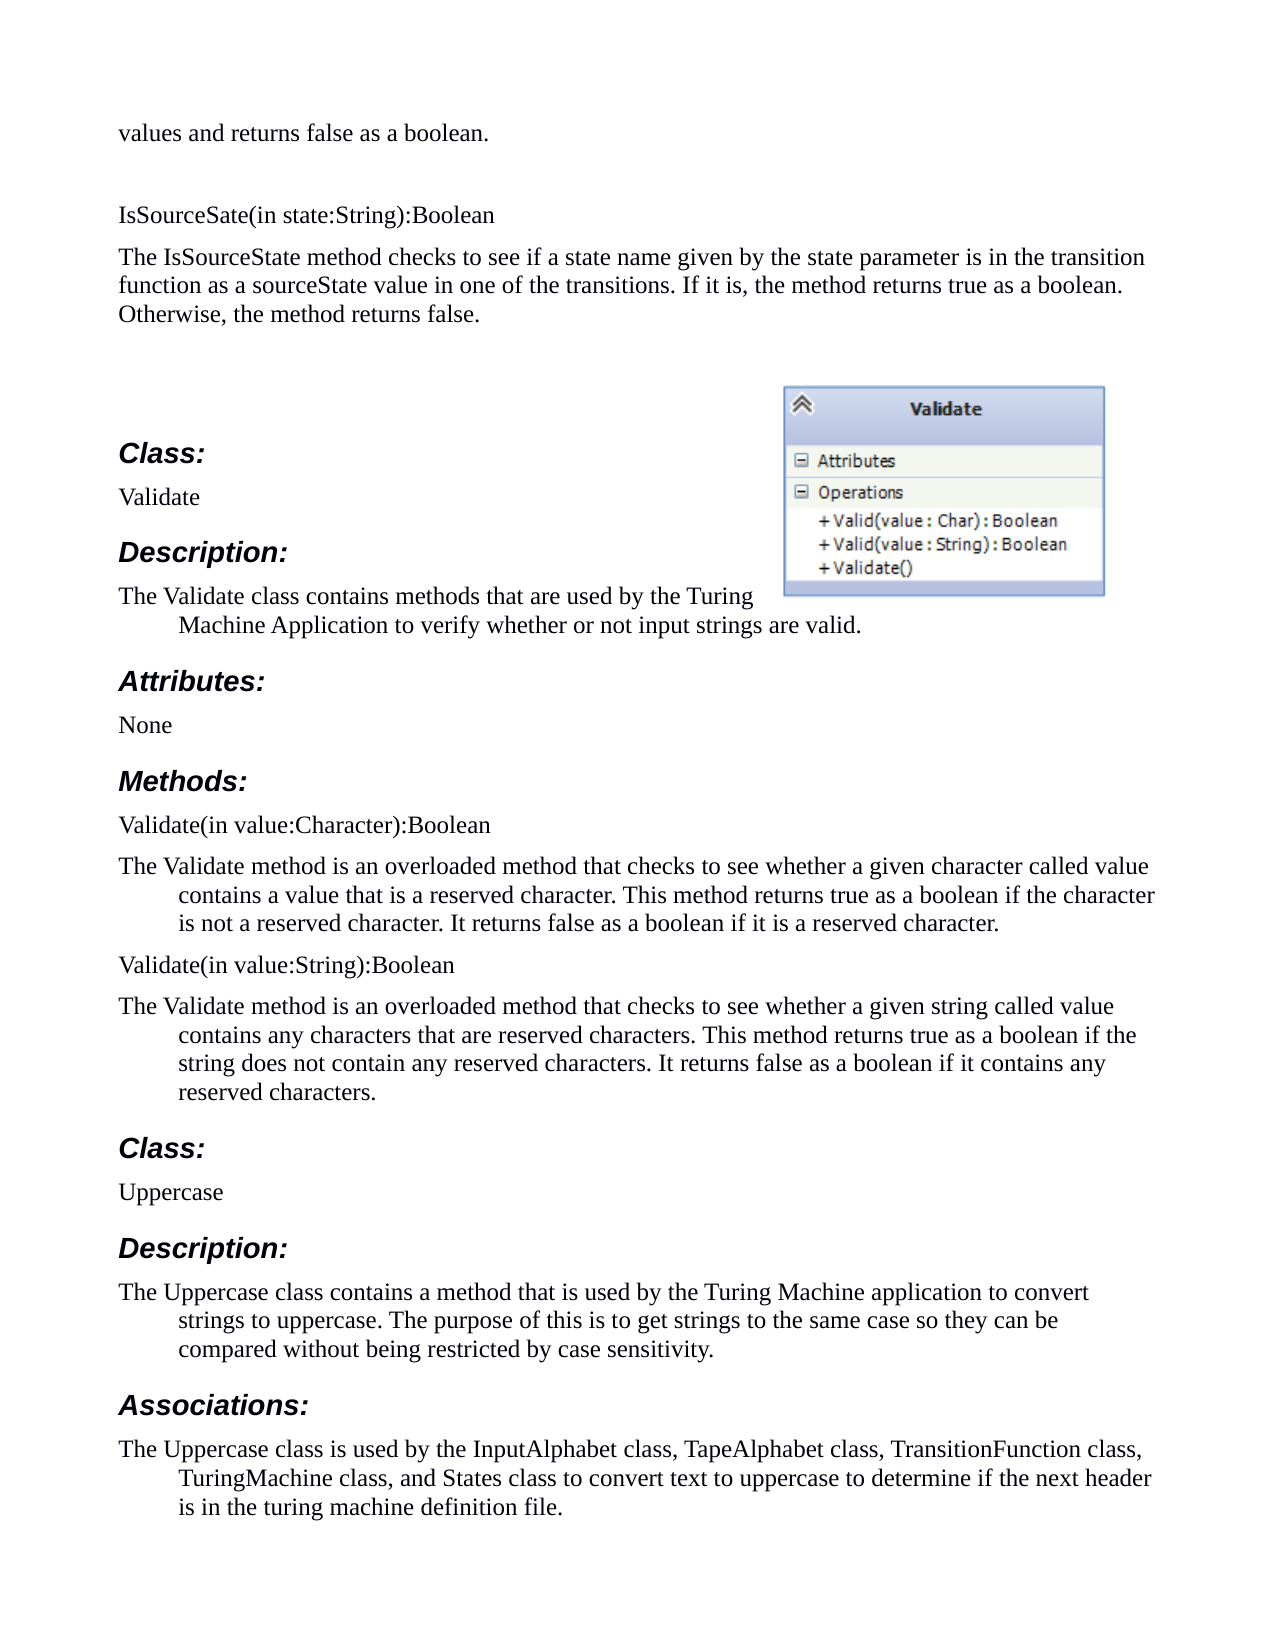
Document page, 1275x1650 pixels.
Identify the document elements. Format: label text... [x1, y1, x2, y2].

list The Validate method is an overloaded method that checks to see whether a given character called value contains a value that is a reserved character. This method returns true as a boolean if the character is not a reserved character. It returns false as a boolean if it is a reserved character. [118, 851, 1157, 937]
subtitle [1110, 436, 1157, 469]
list The Validate method is an overloaded method that checks to see whether a given string called value contains any characters that are reserved characters. This method returns true as a boolean if the string does not contain any reserved characters. It returns false as a boolean if it contains any reserved characters. [118, 991, 1157, 1106]
list Validate(in value:Character):Boolean [118, 810, 1157, 838]
subtitle Description: [118, 535, 779, 569]
list Validate(in value:String):Boolean [118, 950, 1157, 978]
list The Uppercase class contains a method that is used by the Turing Machine application to convert strings to uppercase. The purpose of this is to get strings to the same case so they can be compared without being restricted by case sensitivity. [118, 1277, 1157, 1363]
list The Uppercase class is used by the InputAlphabet class, TapeAlphabet class, TransitionFunction class, TuringMachine class, and States class to convert text to uppercase to determine if the next header is in the turing machine definition file. [118, 1434, 1157, 1520]
text values and returns false as a boolean. [118, 118, 1157, 147]
picture [779, 381, 1110, 601]
list The Validate class contains methods that are used by the Turing Machine Application to verify whether or not input strings are valid. [118, 581, 1157, 639]
subtitle Description: [118, 1231, 1157, 1264]
list Validate [118, 482, 779, 510]
text The IsSourceState method checks to see if a state name given by the state parameter is in the transition function as a sourceState value in one of the transitions. If it is, the method returns true as a boolean. Otherwise, the method returns false. [118, 242, 1157, 328]
subtitle Class: [118, 436, 779, 469]
subtitle Class: [118, 1131, 1157, 1164]
text IsSourceSate(in state:String):Boolean [118, 201, 1157, 229]
subtitle Attributes: [118, 664, 1157, 697]
subtitle Associations: [118, 1388, 1157, 1422]
list None [118, 710, 1157, 739]
list Uppercase [118, 1177, 1157, 1206]
subtitle Methods: [118, 764, 1157, 797]
list [1110, 482, 1157, 510]
subtitle [1110, 535, 1157, 569]
